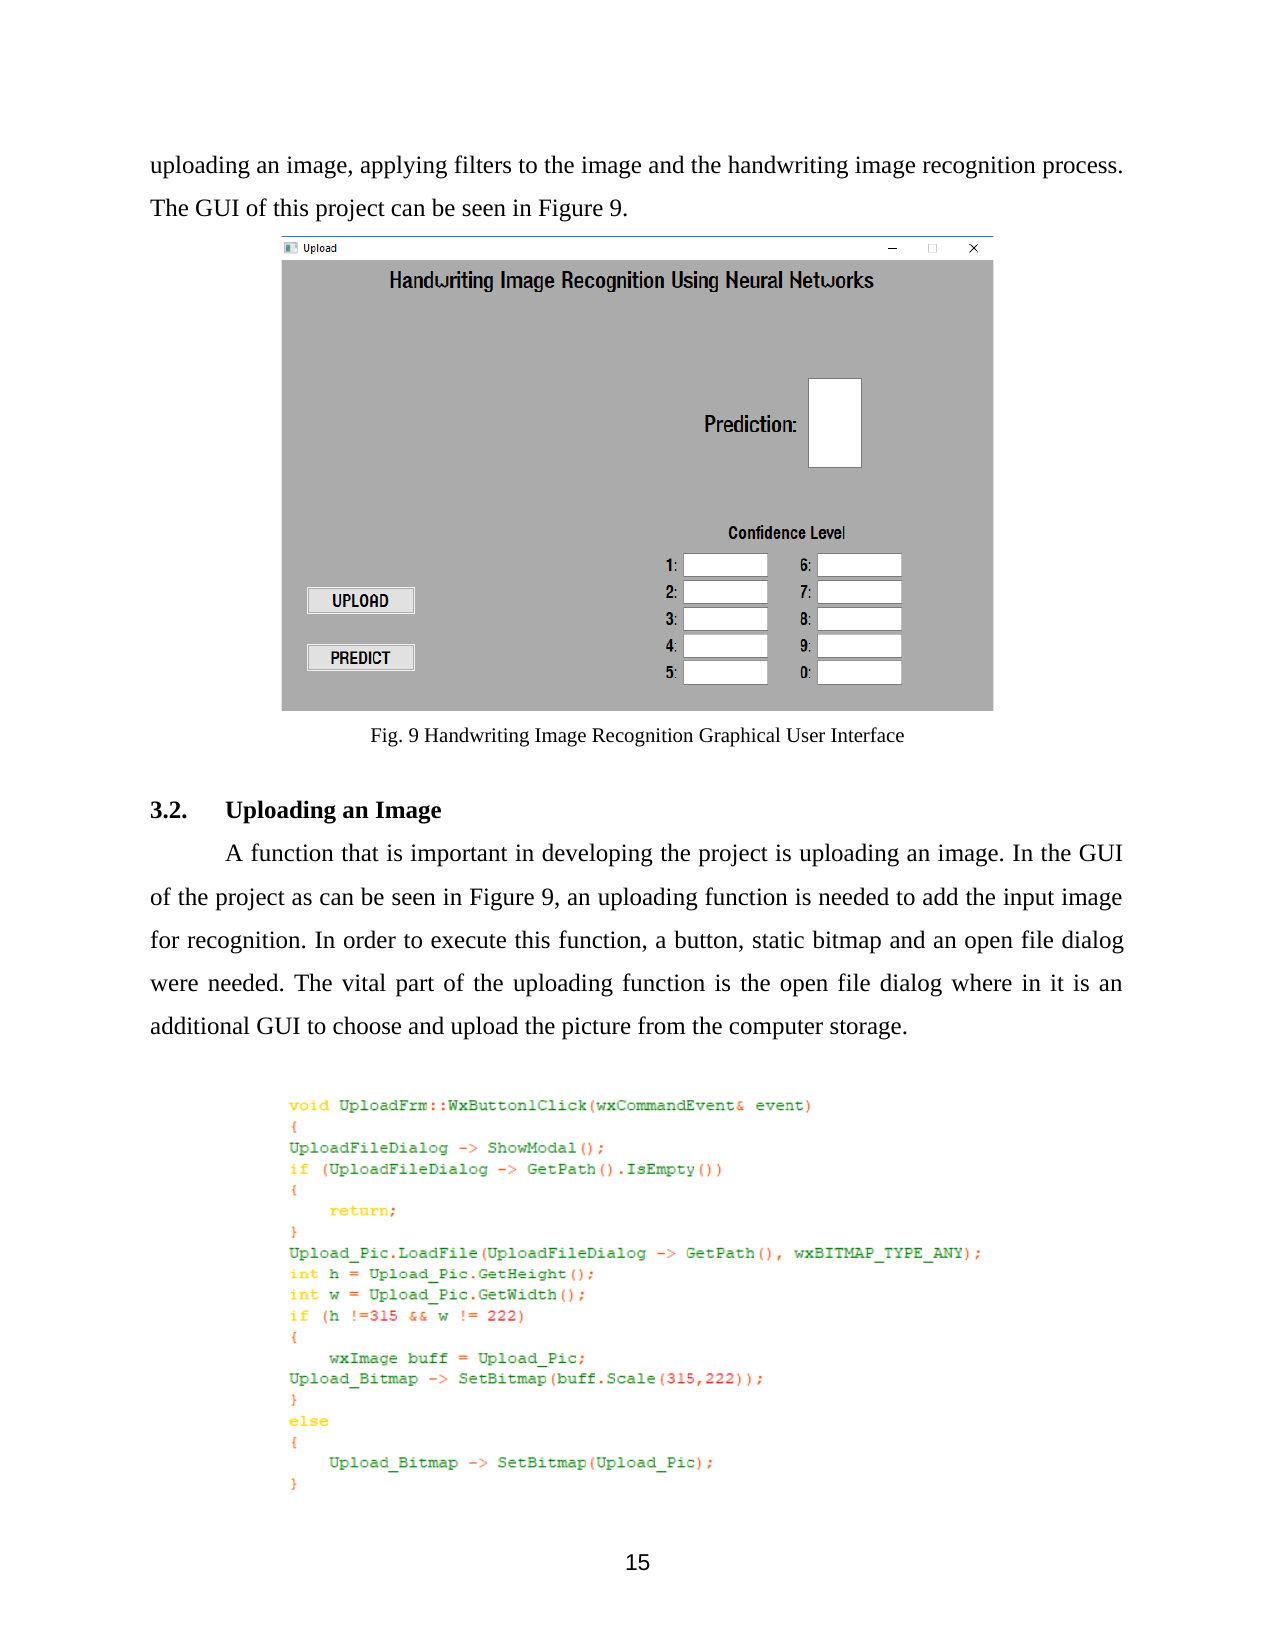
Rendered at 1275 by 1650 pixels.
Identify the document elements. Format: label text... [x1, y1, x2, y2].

text Fig. 9 Handwriting Image Recognition Graphical User Interface [150, 723, 1125, 747]
text uploading an image, applying filters to the image and the handwriting image recognition process. The GUI of this project can be seen in Figure 9. [150, 150, 1125, 222]
picture [281, 236, 994, 711]
picture [288, 1097, 987, 1495]
text A function that is important in developing the project is uploading an image. In the GUI of the project as can be seen in Figure 9, an uploading function is needed to add the input image for recognition. In order to execute this function, a button, static bitmap and an open file dialog were needed. The vital part of the uploading function is the open file dialog where in it is an additional GUI to choose and upload the picture from the computer storage. [150, 838, 1125, 1040]
list Uploading an Image [187, 795, 1125, 824]
